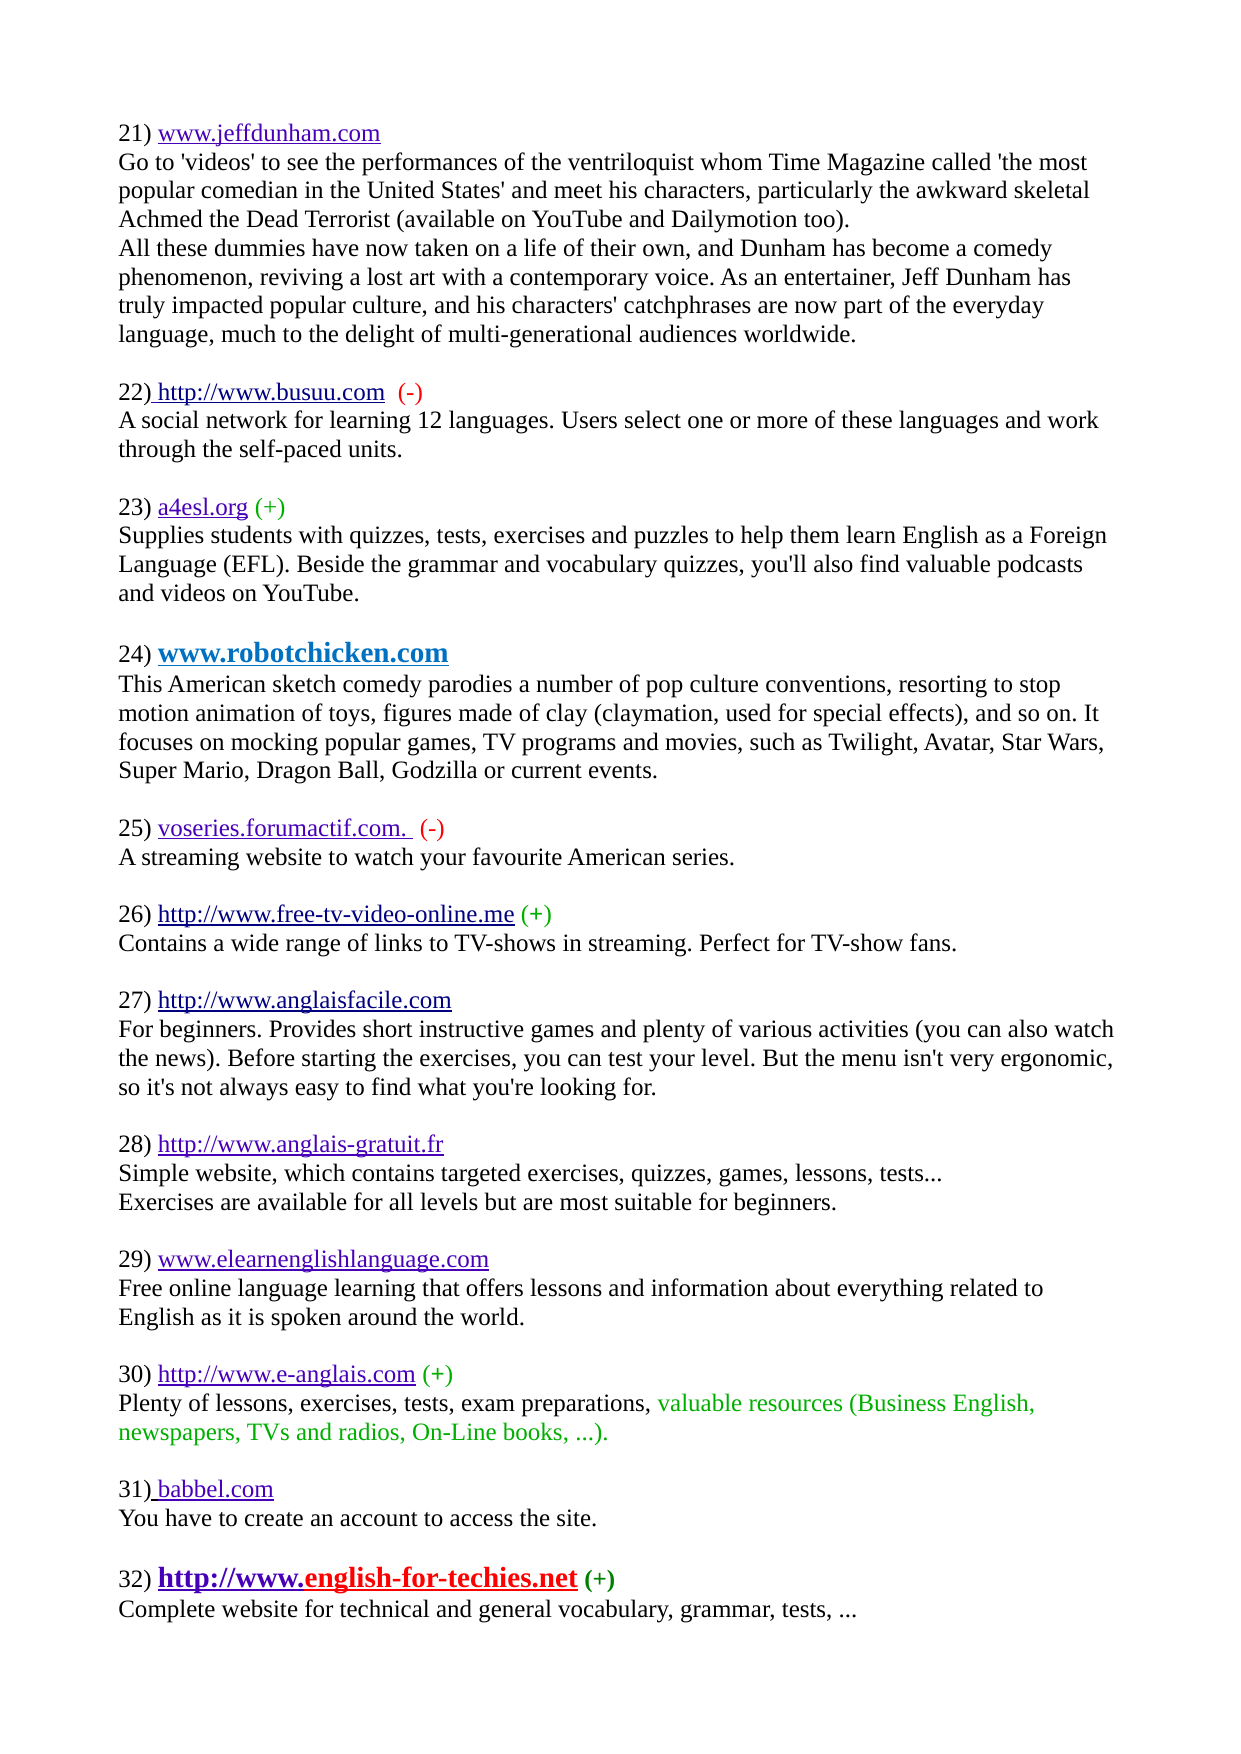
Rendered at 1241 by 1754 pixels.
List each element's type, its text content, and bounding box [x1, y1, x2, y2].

text 29) www.elearnenglishlanguage.com [118, 1244, 1122, 1273]
text 25) voseries.forumactif.com. (-) [118, 813, 1122, 842]
text 31) babbel.com [118, 1474, 1122, 1503]
text Complete website for technical and general vocabulary, grammar, tests, ... [118, 1594, 1122, 1623]
text 26) http://www.free-tv-video-online.me (+) [118, 899, 1122, 928]
text You have to create an account to access the site. [118, 1503, 1122, 1532]
text This American sketch comedy parodies a number of pop culture conventions, resorting to stop motion animation of toys, figures made of clay (claymation, used for special effects), and so on. It focuses on mocking popular games, TV programs and movies, such as Twilight, Avatar, Star Wars, Super Mario, Dragon Ball, Godzilla or current events. [118, 669, 1122, 784]
text 27) http://www.anglaisfacile.com [118, 985, 1122, 1014]
text A streaming website to watch your favourite American series. [118, 842, 1122, 870]
text 24) www.robotchicken.com [118, 636, 1122, 669]
text All these dummies have now taken on a life of their own, and Dunham has become a comedy phenomenon, reviving a lost art with a contemporary voice. As an entertainer, Jeff Dunham has truly impacted popular culture, and his characters' catchphrases are now part of the everyday language, much to the delight of multi-generational audiences worldwide. [118, 233, 1122, 348]
text 21) www.jeffdunham.com [118, 118, 1122, 147]
text Free online language learning that offers lessons and information about everything related to English as it is spoken around the world. [118, 1273, 1122, 1359]
text Simple website, which contains targeted exercises, quizzes, games, lessons, tests... [118, 1158, 1122, 1187]
text Exercises are available for all levels but are most suitable for beginners. [118, 1187, 1122, 1215]
text 30) http://www.e-anglais.com (+) [118, 1359, 1122, 1388]
text 28) http://www.anglais-gratuit.fr [118, 1129, 1122, 1158]
text A social network for learning 12 languages. Users select one or more of these languages and work through the self-paced units. [118, 406, 1122, 463]
text Go to 'videos' to see the performances of the ventriloquist whom Time Magazine called 'the most popular comedian in the United States' and meet his characters, particularly the awkward skeletal Achmed the Dead Terrorist (available on YouTube and Dailymotion too). [118, 147, 1122, 233]
text Contains a wide range of links to TV-shows in streaming. Perfect for TV-show fans. [118, 928, 1122, 957]
text 23) a4esl.org (+) [118, 492, 1122, 521]
text 22) http://www.busuu.com (-) [118, 377, 1122, 406]
text For beginners. Provides short instructive games and plenty of various activities (you can also watch the news). Before starting the exercises, you can test your level. But the menu isn't very ergonomic, so it's not always easy to find what you're looking for. [118, 1014, 1122, 1129]
text Supplies students with quizzes, tests, exercises and puzzles to help them learn English as a Foreign Language (EFL). Beside the grammar and vocabulary quizzes, you'll also find valuable podcasts and videos on YouTube. [118, 521, 1122, 607]
text 32) http://www.english-for-techies.net (+) [118, 1560, 1122, 1594]
text Plenty of lessons, exercises, tests, exam preparations, valuable resources (Business English, newspapers, TVs and radios, On-Line books, ...). [118, 1388, 1122, 1445]
